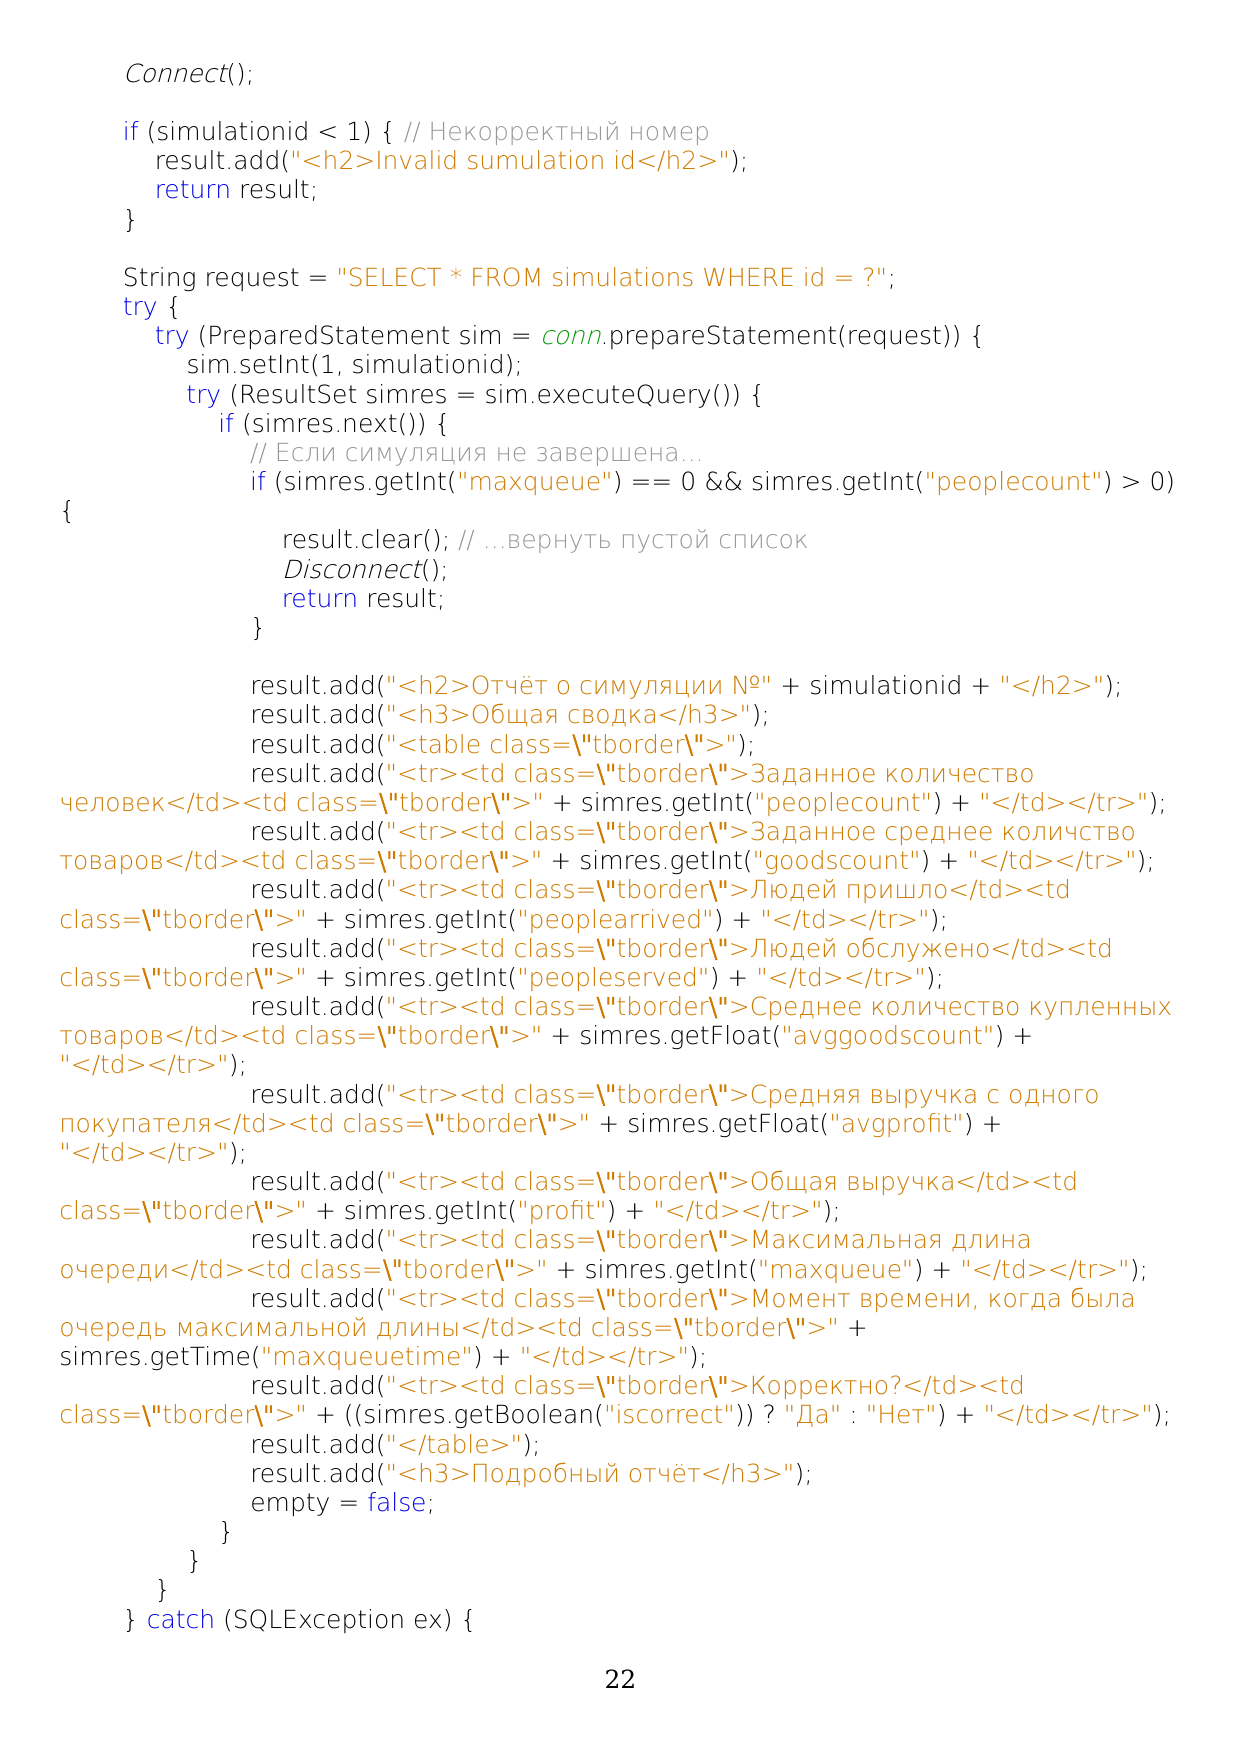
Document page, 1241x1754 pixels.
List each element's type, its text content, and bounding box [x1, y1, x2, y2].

text result.add("<tr><td class=\"tborder\">Заданное среднее количство товаров</td><td class=\"tborder\">" + simres.getInt("goodscount") + "</td></tr>"); [59, 817, 1181, 876]
text result.add("<tr><td class=\"tborder\">Корректно?</td><td class=\"tborder\">" + ((simres.getBoolean("iscorrect")) ? "Да" : "Нет") + "</td></tr>"); [59, 1372, 1181, 1430]
text result.add("<tr><td class=\"tborder\">Людей обслужено</td><td class=\"tborder\">" + simres.getInt("peopleserved") + "</td></tr>"); [59, 934, 1181, 992]
text result.add("</table>"); [59, 1430, 1181, 1459]
text if (simres.getInt("maxqueue") == 0 && simres.getInt("peoplecount") > 0) { [59, 467, 1181, 526]
text result.clear(); // ...вернуть пустой список [59, 526, 1181, 555]
text if (simulationid < 1) { // Некорректный номер [59, 117, 1181, 147]
text try { [59, 292, 1181, 322]
text try (ResultSet simres = sim.executeQuery()) { [59, 380, 1181, 409]
text } [59, 1576, 1181, 1605]
text if (simres.next()) { [59, 409, 1181, 438]
text result.add("<h3>Общая сводка</h3>"); [59, 701, 1181, 730]
text empty = false; [59, 1488, 1181, 1517]
text } [59, 1517, 1181, 1547]
text } [59, 1547, 1181, 1576]
text result.add("<h2>Invalid sumulation id</h2>"); [59, 147, 1181, 176]
text } catch (SQLException ex) { [59, 1605, 1181, 1634]
text result.add("<tr><td class=\"tborder\">Заданное количество человек</td><td class=\"tborder\">" + simres.getInt("peoplecount") + "</td></tr>"); [59, 759, 1181, 817]
text return result; [59, 176, 1181, 205]
text result.add("<h3>Подробный отчёт</h3>"); [59, 1459, 1181, 1488]
text } [59, 613, 1181, 642]
text result.add("<tr><td class=\"tborder\">Средняя выручка с одного покупателя</td><td class=\"tborder\">" + simres.getFloat("avgprofit") + "</td></tr>"); [59, 1080, 1181, 1167]
text } [59, 205, 1181, 234]
text result.add("<tr><td class=\"tborder\">Максимальная длина очереди</td><td class=\"tborder\">" + simres.getInt("maxqueue") + "</td></tr>"); [59, 1226, 1181, 1284]
text result.add("<h2>Отчёт о симуляции №" + simulationid + "</h2>"); [59, 672, 1181, 701]
text result.add("<tr><td class=\"tborder\">Общая выручка</td><td class=\"tborder\">" + simres.getInt("profit") + "</td></tr>"); [59, 1167, 1181, 1226]
text result.add("<tr><td class=\"tborder\">Момент времени, когда была очередь максимальной длины</td><td class=\"tborder\">" + simres.getTime("maxqueuetime") + "</td></tr>"); [59, 1284, 1181, 1372]
text result.add("<table class=\"tborder\">"); [59, 730, 1181, 759]
text return result; [59, 584, 1181, 613]
text sim.setInt(1, simulationid); [59, 351, 1181, 380]
text // Если симуляция не завершена... [59, 438, 1181, 467]
text Disconnect(); [59, 555, 1181, 584]
text result.add("<tr><td class=\"tborder\">Среднее количество купленных товаров</td><td class=\"tborder\">" + simres.getFloat("avggoodscount") + "</td></tr>"); [59, 992, 1181, 1080]
text try (PreparedStatement sim = conn.prepareStatement(request)) { [59, 322, 1181, 351]
text Connect(); [59, 59, 1181, 88]
text String request = "SELECT * FROM simulations WHERE id = ?"; [59, 263, 1181, 292]
text result.add("<tr><td class=\"tborder\">Людей пришло</td><td class=\"tborder\">" + simres.getInt("peoplearrived") + "</td></tr>"); [59, 876, 1181, 934]
